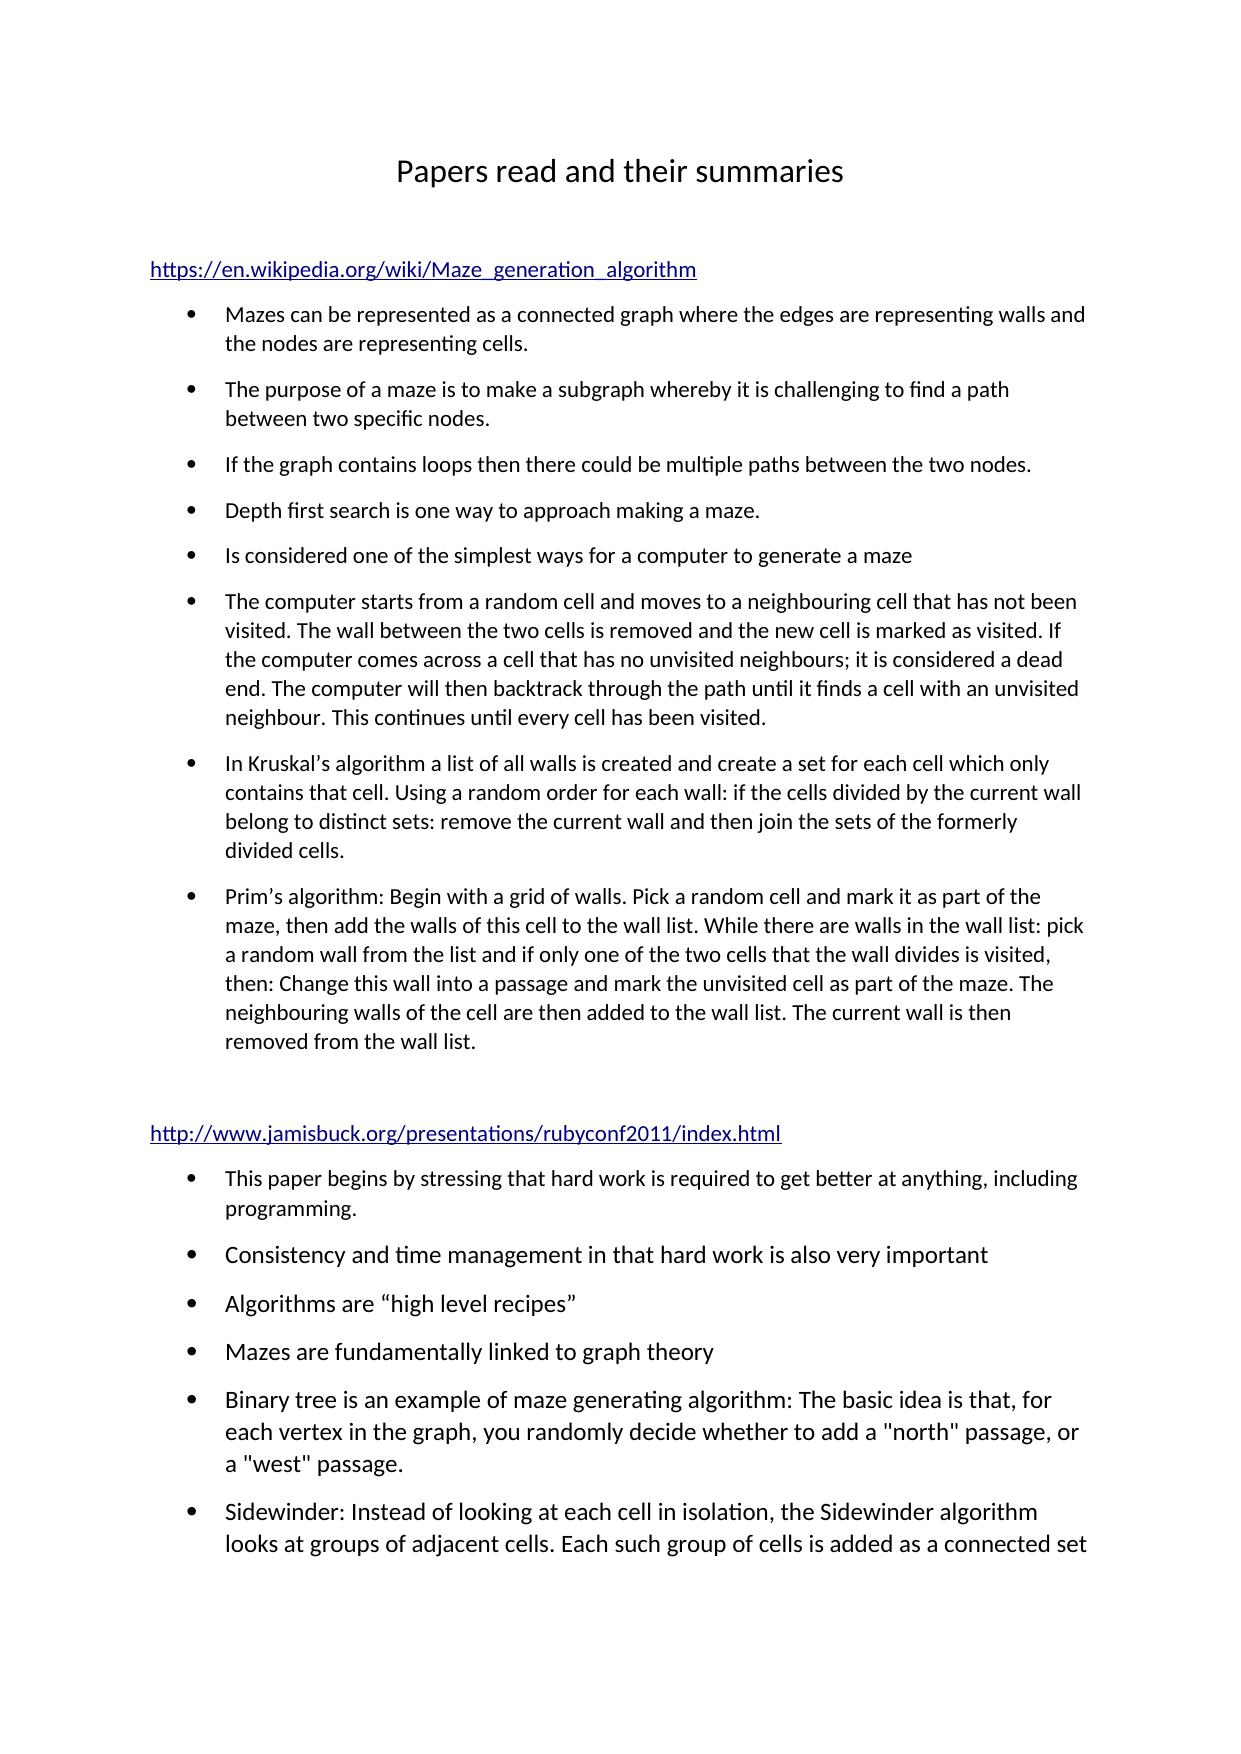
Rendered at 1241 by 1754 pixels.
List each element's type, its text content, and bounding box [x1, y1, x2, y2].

list Algorithms are “high level recipes” [187, 1288, 1090, 1318]
list Binary tree is an example of maze generating algorithm: The basic idea is that, for each vertex in the graph, you randomly decide whether to add a "north" passage, or a "west" passage. [187, 1384, 1090, 1478]
list Prim’s algorithm: Begin with a grid of walls. Pick a random cell and mark it as part of the maze, then add the walls of this cell to the wall list. While there are walls in the wall list: pick a random wall from the list and if only one of the two cells that the wall divides is visited, then: Change this wall into a passage and mark the unvisited cell as part of the maze. The neighbouring walls of the cell are then added to the wall list. The current wall is then removed from the wall list. [187, 882, 1090, 1055]
text Papers read and their summaries [150, 150, 1090, 191]
list This paper begins by stressing that hard work is required to get better at anything, including programming. [187, 1164, 1090, 1222]
list The purpose of a maze is to make a subgraph whereby it is challenging to find a path between two specific nodes. [187, 375, 1090, 432]
list In Kruskal’s algorithm a list of all walls is created and create a set for each cell which only contains that cell. Using a random order for each wall: if the cells divided by the current wall belong to distinct sets: remove the current wall and then join the sets of the formerly divided cells. [187, 749, 1090, 864]
list Sidewinder: Instead of looking at each cell in isolation, the Sidewinder algorithm looks at groups of adjacent cells. Each such group of cells is added as a connected set [187, 1496, 1090, 1558]
list Is considered one of the simplest ways for a computer to generate a maze [187, 541, 1090, 569]
text http://www.jamisbuck.org/presentations/rubyconf2011/index.html [150, 1119, 1090, 1147]
list Mazes can be represented as a connected graph where the edges are representing walls and the nodes are representing cells. [187, 300, 1090, 357]
list If the graph contains loops then there could be multiple paths between the two nodes. [187, 450, 1090, 478]
text https://en.wikipedia.org/wiki/Maze_generation_algorithm [150, 255, 1090, 283]
list Consistency and time management in that hard work is also very important [187, 1239, 1090, 1270]
list Depth first search is one way to approach making a maze. [187, 496, 1090, 524]
list The computer starts from a random cell and moves to a neighbouring cell that has not been visited. The wall between the two cells is removed and the new cell is marked as visited. If the computer comes across a cell that has no unvisited neighbours; it is considered a dead end. The computer will then backtrack through the path until it finds a cell with an unvisited neighbour. This continues until every cell has been visited. [187, 587, 1090, 731]
list Mazes are fundamentally linked to graph theory [187, 1336, 1090, 1367]
